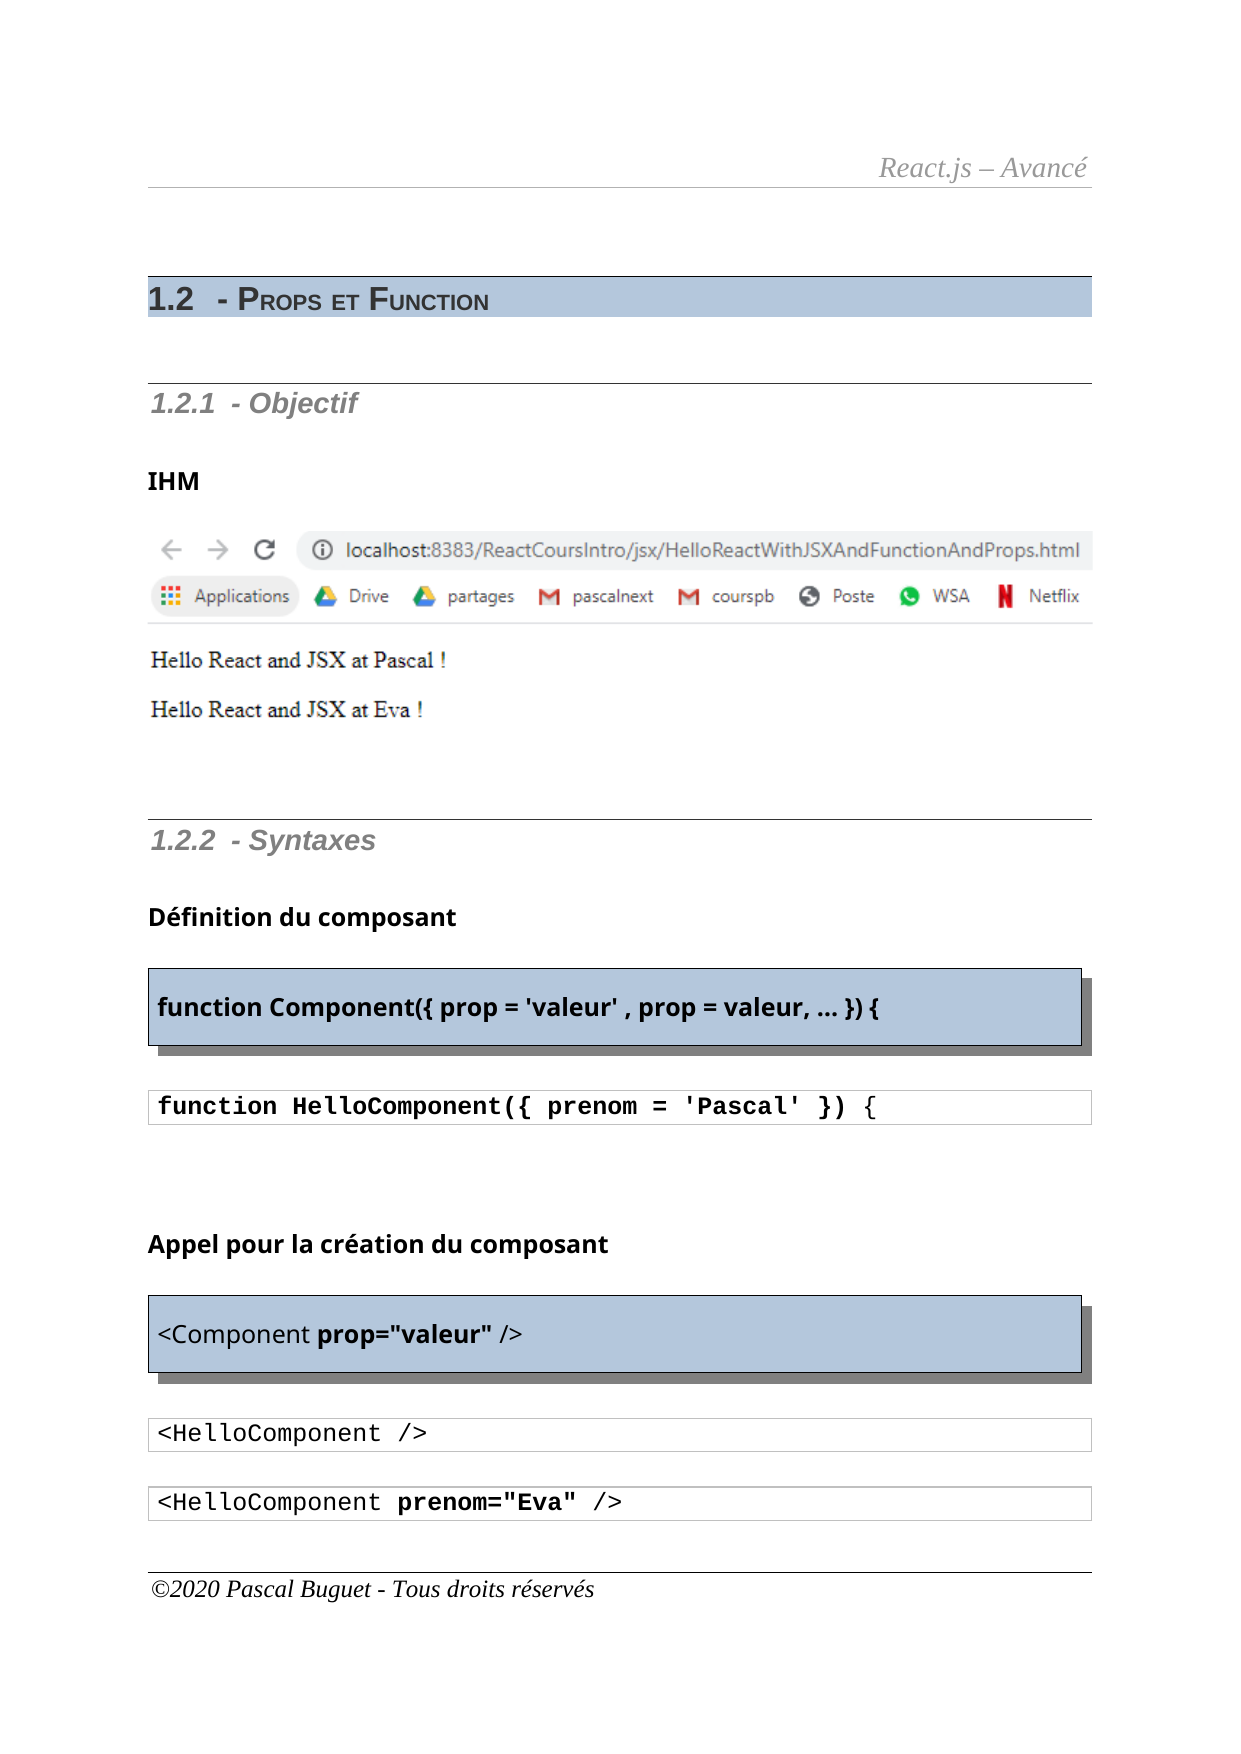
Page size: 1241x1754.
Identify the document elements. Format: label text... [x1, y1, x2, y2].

text function HelloComponent({ prenom = 'Pascal' }) { [149, 1091, 1091, 1124]
text <HelloComponent /> [149, 1419, 1091, 1451]
subtitle - Syntaxes [148, 820, 1092, 859]
text IHM [148, 463, 1092, 497]
subtitle - Objectif [148, 384, 1092, 423]
text Appel pour la création du composant [148, 1227, 1092, 1261]
text <HelloComponent prenom="Eva" /> [149, 1488, 1091, 1520]
text Définition du composant [148, 900, 1092, 934]
text <Component prop="valeur" /> [149, 1296, 1081, 1372]
subtitle - Props et Function [148, 277, 1092, 317]
picture [147, 531, 1093, 726]
text function Component({ prop = 'valeur' , prop = valeur, … }) { [149, 969, 1081, 1045]
